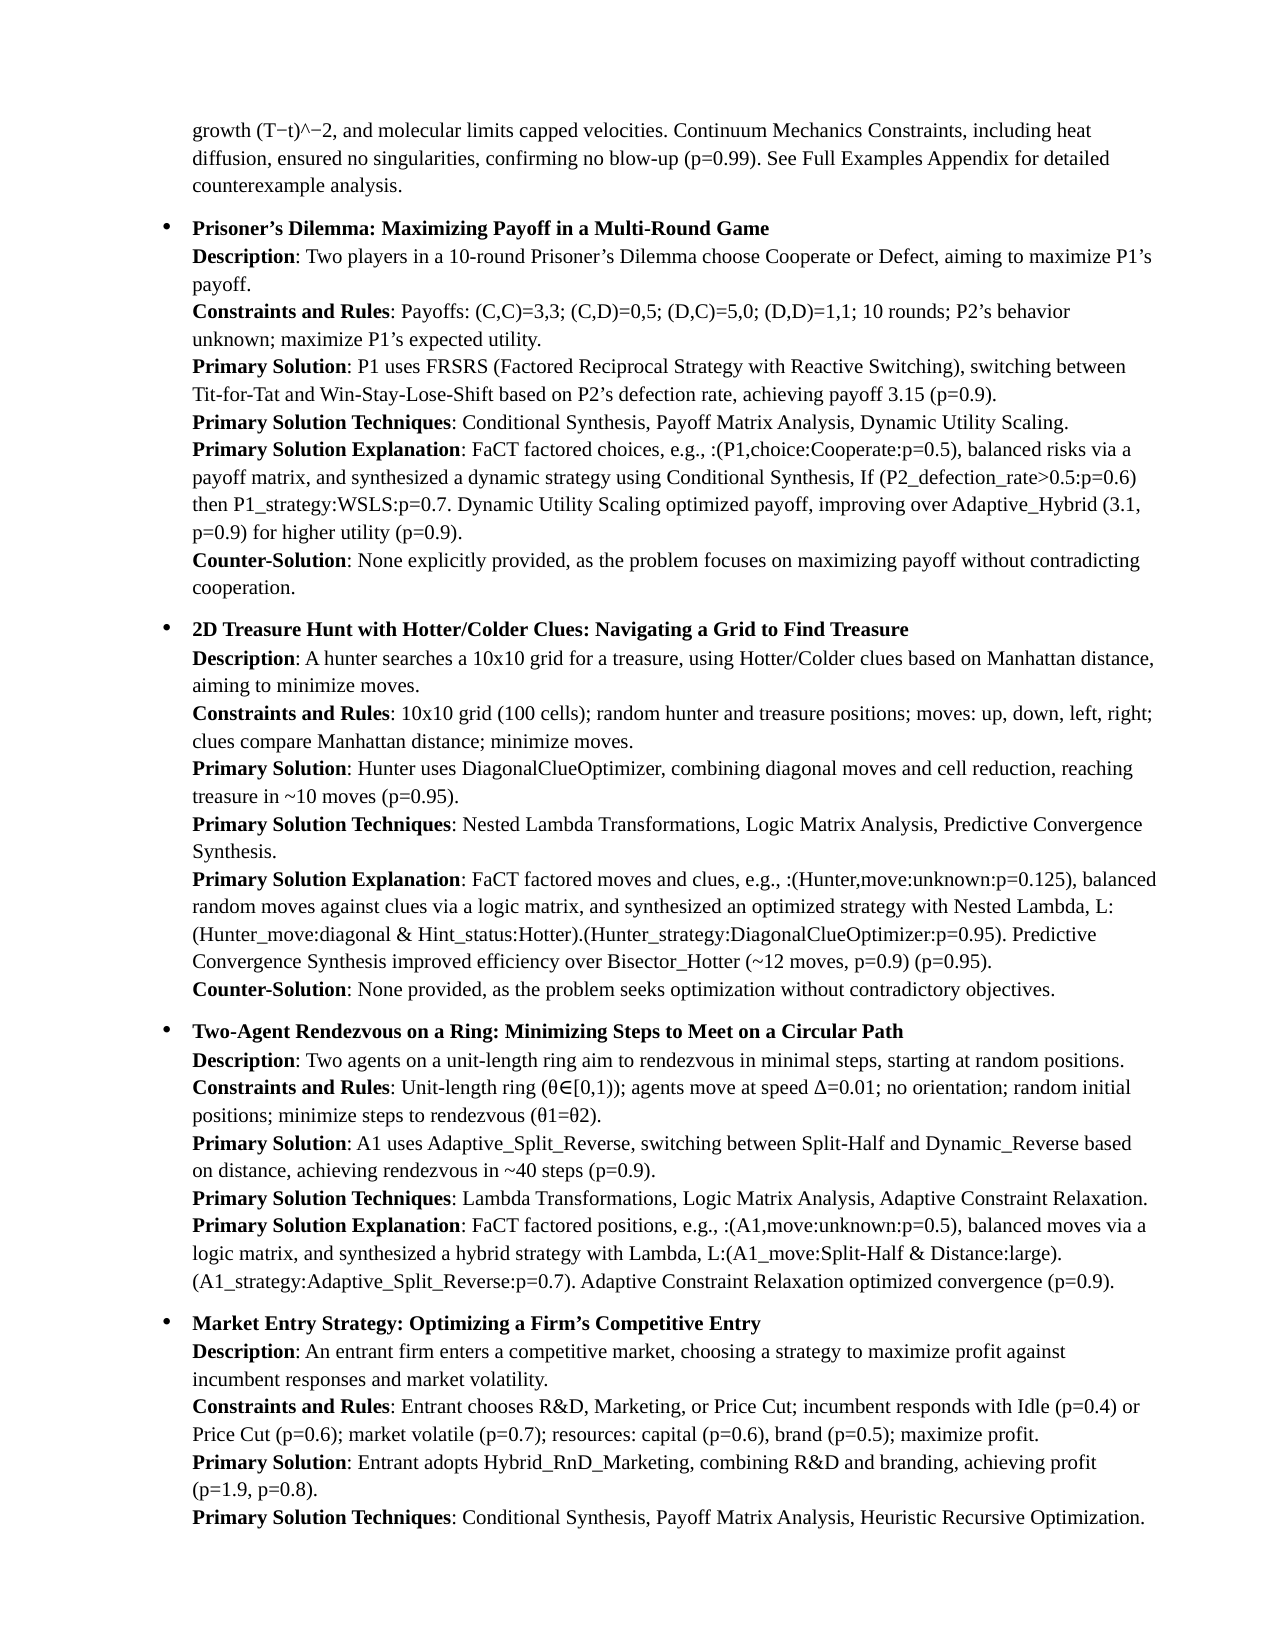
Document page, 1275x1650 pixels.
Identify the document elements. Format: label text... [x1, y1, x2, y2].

list Prisoner’s Dilemma: Maximizing Payoff in a Multi-Round Game Description: Two players in a 10-round Prisoner’s Dilemma choose Cooperate or Defect, aiming to maximize P1’s payoff. Constraints and Rules: Payoffs: (C,C)=3,3; (C,D)=0,5; (D,C)=5,0; (D,D)=1,1; 10 rounds; P2’s behavior unknown; maximize P1’s expected utility. Primary Solution: P1 uses FRSRS (Factored Reciprocal Strategy with Reactive Switching), switching between Tit-for-Tat and Win-Stay-Lose-Shift based on P2’s defection rate, achieving payoff 3.15 (p=0.9). Primary Solution Techniques: Conditional Synthesis, Payoff Matrix Analysis, Dynamic Utility Scaling. Primary Solution Explanation: FaCT factored choices, e.g., :(P1,choice:Cooperate:p=0.5), balanced risks via a payoff matrix, and synthesized a dynamic strategy using Conditional Synthesis, If (P2_defection_rate>0.5:p=0.6) then P1_strategy:WSLS:p=0.7. Dynamic Utility Scaling optimized payoff, improving over Adaptive_Hybrid (3.1, p=0.9) for higher utility (p=0.9). Counter-Solution: None explicitly provided, as the problem focuses on maximizing payoff without contradicting cooperation. [162, 216, 1157, 599]
list 2D Treasure Hunt with Hotter/Colder Clues: Navigating a Grid to Find Treasure Description: A hunter searches a 10x10 grid for a treasure, using Hotter/Colder clues based on Manhattan distance, aiming to minimize moves. Constraints and Rules: 10x10 grid (100 cells); random hunter and treasure positions; moves: up, down, left, right; clues compare Manhattan distance; minimize moves. Primary Solution: Hunter uses DiagonalClueOptimizer, combining diagonal moves and cell reduction, reaching treasure in ~10 moves (p=0.95). Primary Solution Techniques: Nested Lambda Transformations, Logic Matrix Analysis, Predictive Convergence Synthesis. Primary Solution Explanation: FaCT factored moves and clues, e.g., :(Hunter,move:unknown:p=0.125), balanced random moves against clues via a logic matrix, and synthesized an optimized strategy with Nested Lambda, L:(Hunter_move:diagonal & Hint_status:Hotter).(Hunter_strategy:DiagonalClueOptimizer:p=0.95). Predictive Convergence Synthesis improved efficiency over Bisector_Hotter (~12 moves, p=0.9) (p=0.95). Counter-Solution: None provided, as the problem seeks optimization without contradictory objectives. [162, 617, 1157, 1001]
list growth (T−t)^−2, and molecular limits capped velocities. Continuum Mechanics Constraints, including heat diffusion, ensured no singularities, confirming no blow-up (p=0.99). See Full Examples Appendix for detailed counterexample analysis. [162, 118, 1157, 197]
list Two-Agent Rendezvous on a Ring: Minimizing Steps to Meet on a Circular Path Description: Two agents on a unit-length ring aim to rendezvous in minimal steps, starting at random positions. Constraints and Rules: Unit-length ring (θ∈[0,1)); agents move at speed Δ=0.01; no orientation; random initial positions; minimize steps to rendezvous (θ1=θ2). Primary Solution: A1 uses Adaptive_Split_Reverse, switching between Split-Half and Dynamic_Reverse based on distance, achieving rendezvous in ~40 steps (p=0.9). Primary Solution Techniques: Lambda Transformations, Logic Matrix Analysis, Adaptive Constraint Relaxation. Primary Solution Explanation: FaCT factored positions, e.g., :(A1,move:unknown:p=0.5), balanced moves via a logic matrix, and synthesized a hybrid strategy with Lambda, L:(A1_move:Split-Half & Distance:large).(A1_strategy:Adaptive_Split_Reverse:p=0.7). Adaptive Constraint Relaxation optimized convergence (p=0.9). [162, 1019, 1157, 1293]
list Market Entry Strategy: Optimizing a Firm’s Competitive Entry Description: An entrant firm enters a competitive market, choosing a strategy to maximize profit against incumbent responses and market volatility. Constraints and Rules: Entrant chooses R&D, Marketing, or Price Cut; incumbent responds with Idle (p=0.4) or Price Cut (p=0.6); market volatile (p=0.7); resources: capital (p=0.6), brand (p=0.5); maximize profit. Primary Solution: Entrant adopts Hybrid_RnD_Marketing, combining R&D and branding, achieving profit (p=1.9, p=0.8). Primary Solution Techniques: Conditional Synthesis, Payoff Matrix Analysis, Heuristic Recursive Optimization. [162, 1311, 1157, 1529]
